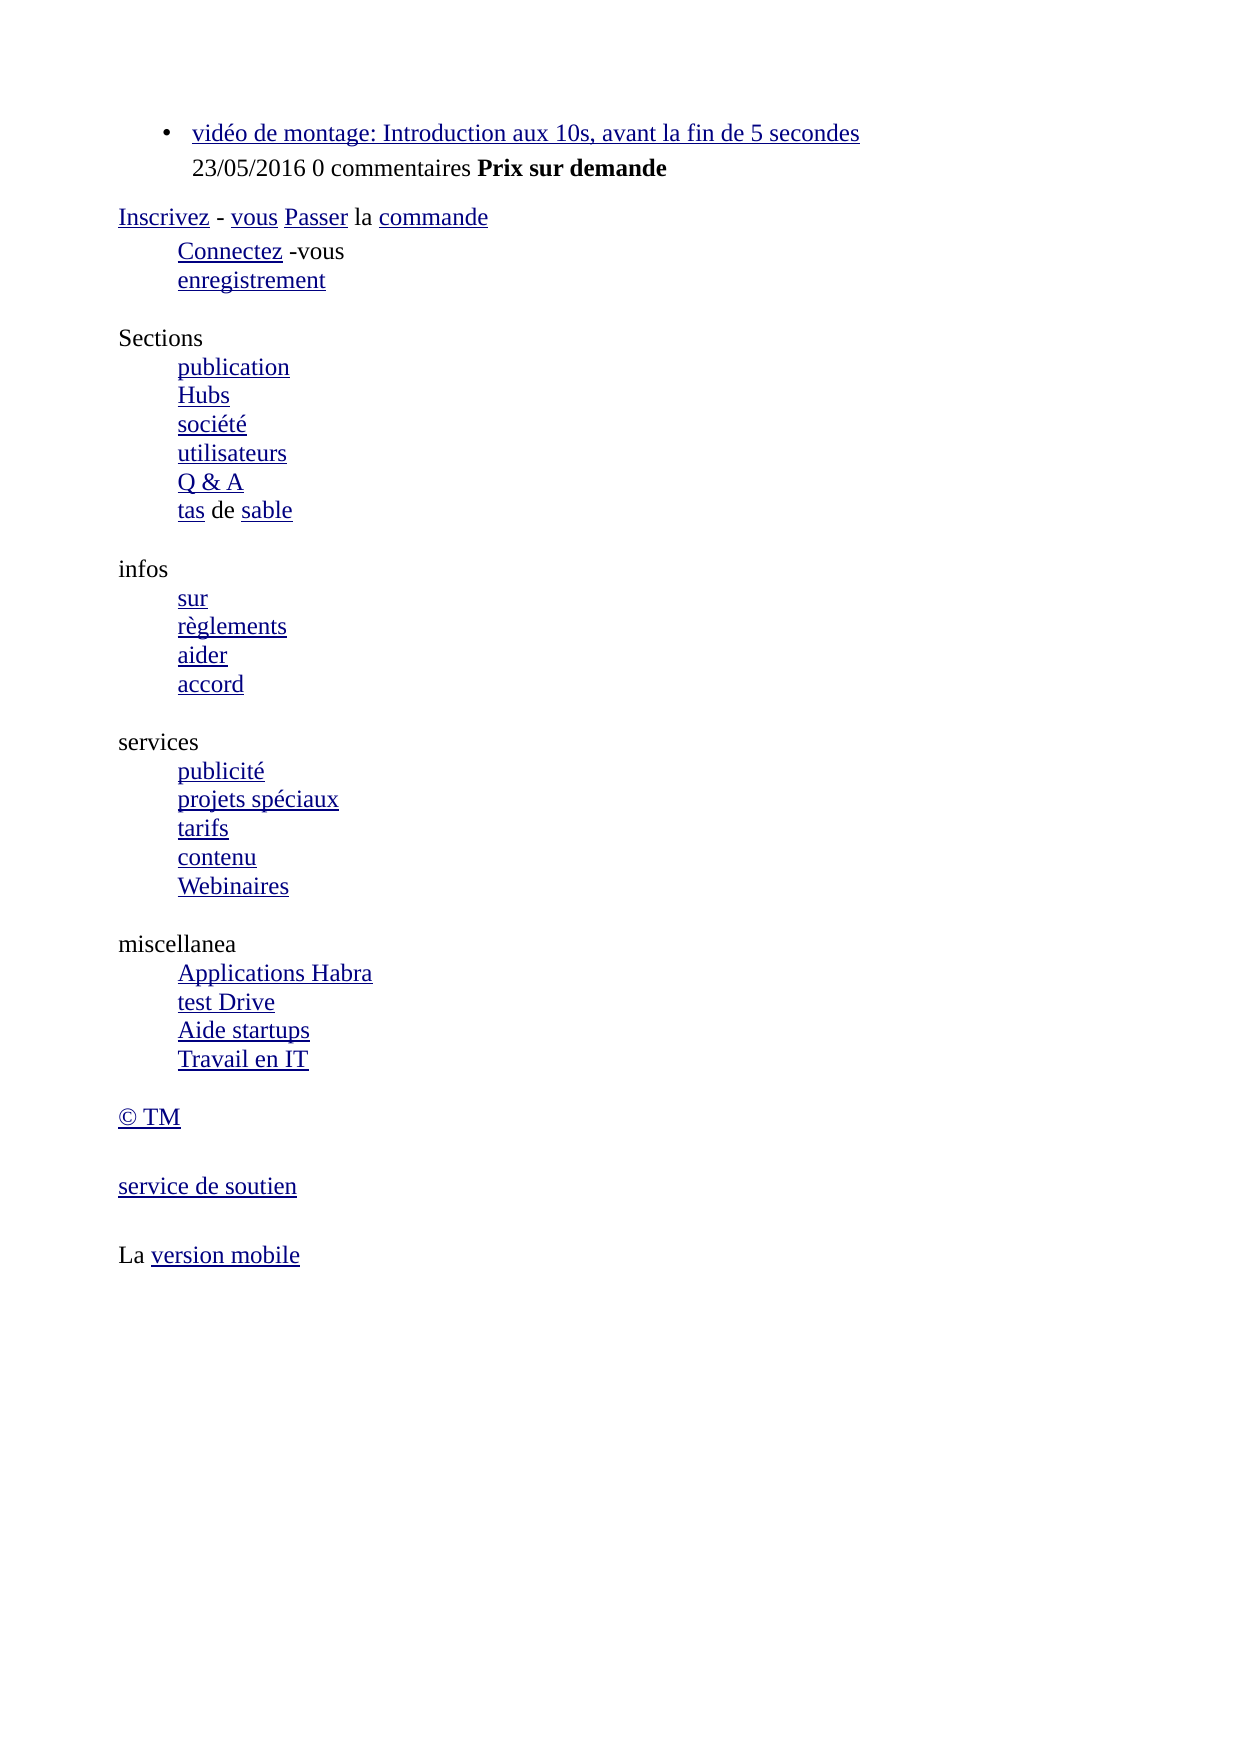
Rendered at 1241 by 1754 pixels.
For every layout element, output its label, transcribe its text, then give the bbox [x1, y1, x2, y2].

list vidéo de montage: Introduction aux 10s, avant la fin de 5 secondes [162, 118, 1122, 147]
list Hubs [177, 381, 1122, 409]
list Applications Habra [177, 958, 1122, 987]
list test Drive [177, 987, 1122, 1015]
subtitle infos [118, 554, 1122, 583]
list Webinaires [177, 871, 1122, 899]
list règlements [177, 611, 1122, 640]
text Inscrivez - vous Passer la commande [118, 202, 1122, 230]
subtitle miscellanea [118, 929, 1122, 958]
subtitle Sections [118, 323, 1122, 352]
list contenu [177, 842, 1122, 871]
list publication [177, 352, 1122, 381]
list Q & A [177, 467, 1122, 496]
list Aide startups [177, 1015, 1122, 1044]
list tarifs [177, 813, 1122, 842]
list aider [177, 640, 1122, 669]
list Travail en IT [177, 1044, 1122, 1073]
list sur [177, 583, 1122, 611]
subtitle services [118, 727, 1122, 756]
text © TM service de soutien La version mobile [118, 1102, 1122, 1269]
list tas de sable [177, 496, 1122, 524]
list projets spéciaux [177, 784, 1122, 813]
list utilisateurs [177, 438, 1122, 467]
list enregistrement [177, 265, 1122, 294]
list 23/05/2016 0 commentaires Prix sur demande [162, 153, 1122, 181]
list accord [177, 669, 1122, 698]
list Connectez -vous [177, 236, 1122, 265]
list société [177, 409, 1122, 438]
list publicité [177, 756, 1122, 784]
